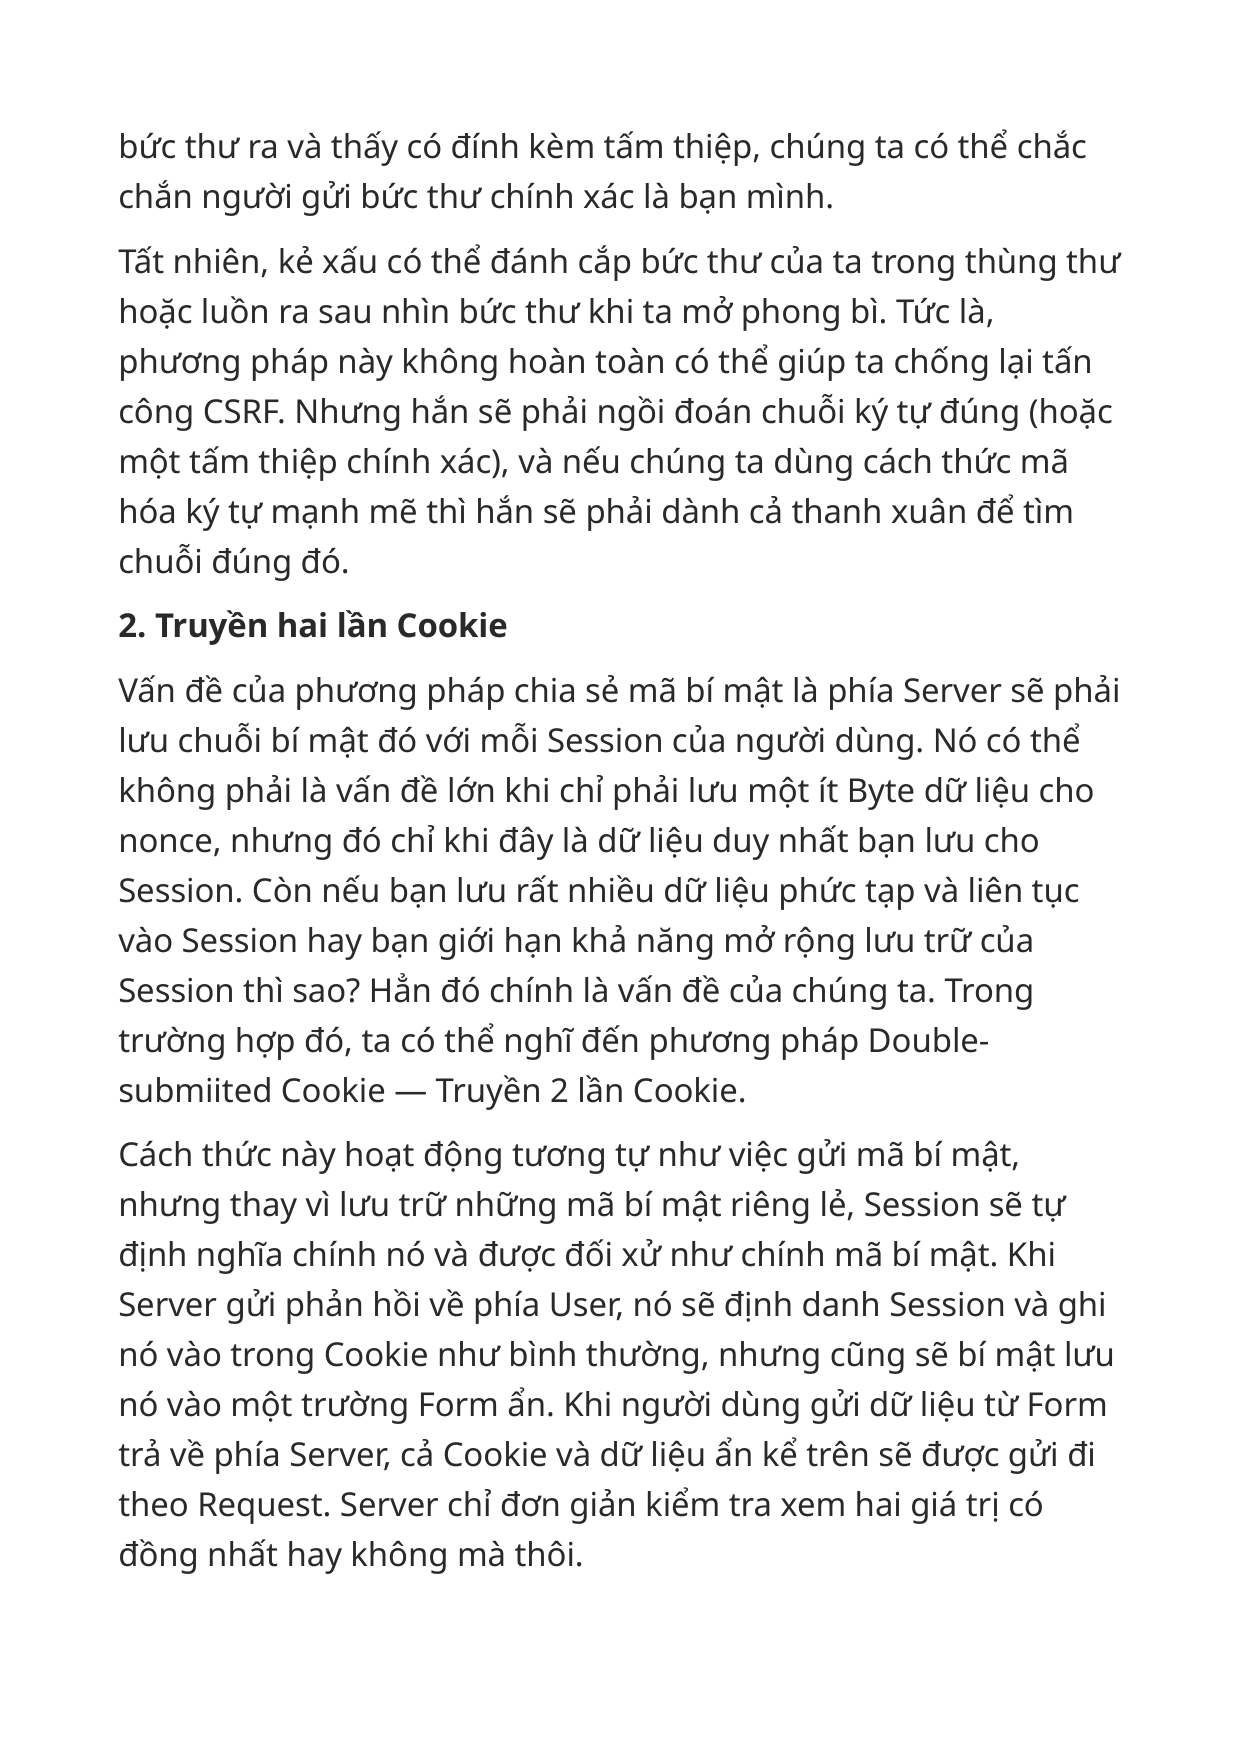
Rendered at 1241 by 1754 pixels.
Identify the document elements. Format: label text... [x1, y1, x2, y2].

text Tất nhiên, kẻ xấu có thể đánh cắp bức thư của ta trong thùng thư hoặc luồn ra sau nhìn bức thư khi ta mở phong bì. Tức là, phương pháp này không hoàn toàn có thể giúp ta chống lại tấn công CSRF. Nhưng hắn sẽ phải ngồi đoán chuỗi ký tự đúng (hoặc một tấm thiệp chính xác), và nếu chúng ta dùng cách thức mã hóa ký tự mạnh mẽ thì hắn sẽ phải dành cả thanh xuân để tìm chuỗi đúng đó. [118, 233, 1122, 583]
text bức thư ra và thấy có đính kèm tấm thiệp, chúng ta có thể chắc chắn người gửi bức thư chính xác là bạn mình. [118, 118, 1122, 218]
text Cách thức này hoạt động tương tự như việc gửi mã bí mật, nhưng thay vì lưu trữ những mã bí mật riêng lẻ, Session sẽ tự định nghĩa chính nó và được đối xử như chính mã bí mật. Khi Server gửi phản hồi về phía User, nó sẽ định danh Session và ghi nó vào trong Cookie như bình thường, nhưng cũng sẽ bí mật lưu nó vào một trường Form ẩn. Khi người dùng gửi dữ liệu từ Form trả về phía Server, cả Cookie và dữ liệu ẩn kể trên sẽ được gửi đi theo Request. Server chỉ đơn giản kiểm tra xem hai giá trị có đồng nhất hay không mà thôi. [118, 1126, 1122, 1576]
text Vấn đề của phương pháp chia sẻ mã bí mật là phía Server sẽ phải lưu chuỗi bí mật đó với mỗi Session của người dùng. Nó có thể không phải là vấn đề lớn khi chỉ phải lưu một ít Byte dữ liệu cho nonce, nhưng đó chỉ khi đây là dữ liệu duy nhất bạn lưu cho Session. Còn nếu bạn lưu rất nhiều dữ liệu phức tạp và liên tục vào Session hay bạn giới hạn khả năng mở rộng lưu trữ của Session thì sao? Hẳn đó chính là vấn đề của chúng ta. Trong trường hợp đó, ta có thể nghĩ đến phương pháp Double-submiited Cookie — Truyền 2 lần Cookie. [118, 662, 1122, 1112]
text 2. Truyền hai lần Cookie [118, 597, 1122, 647]
